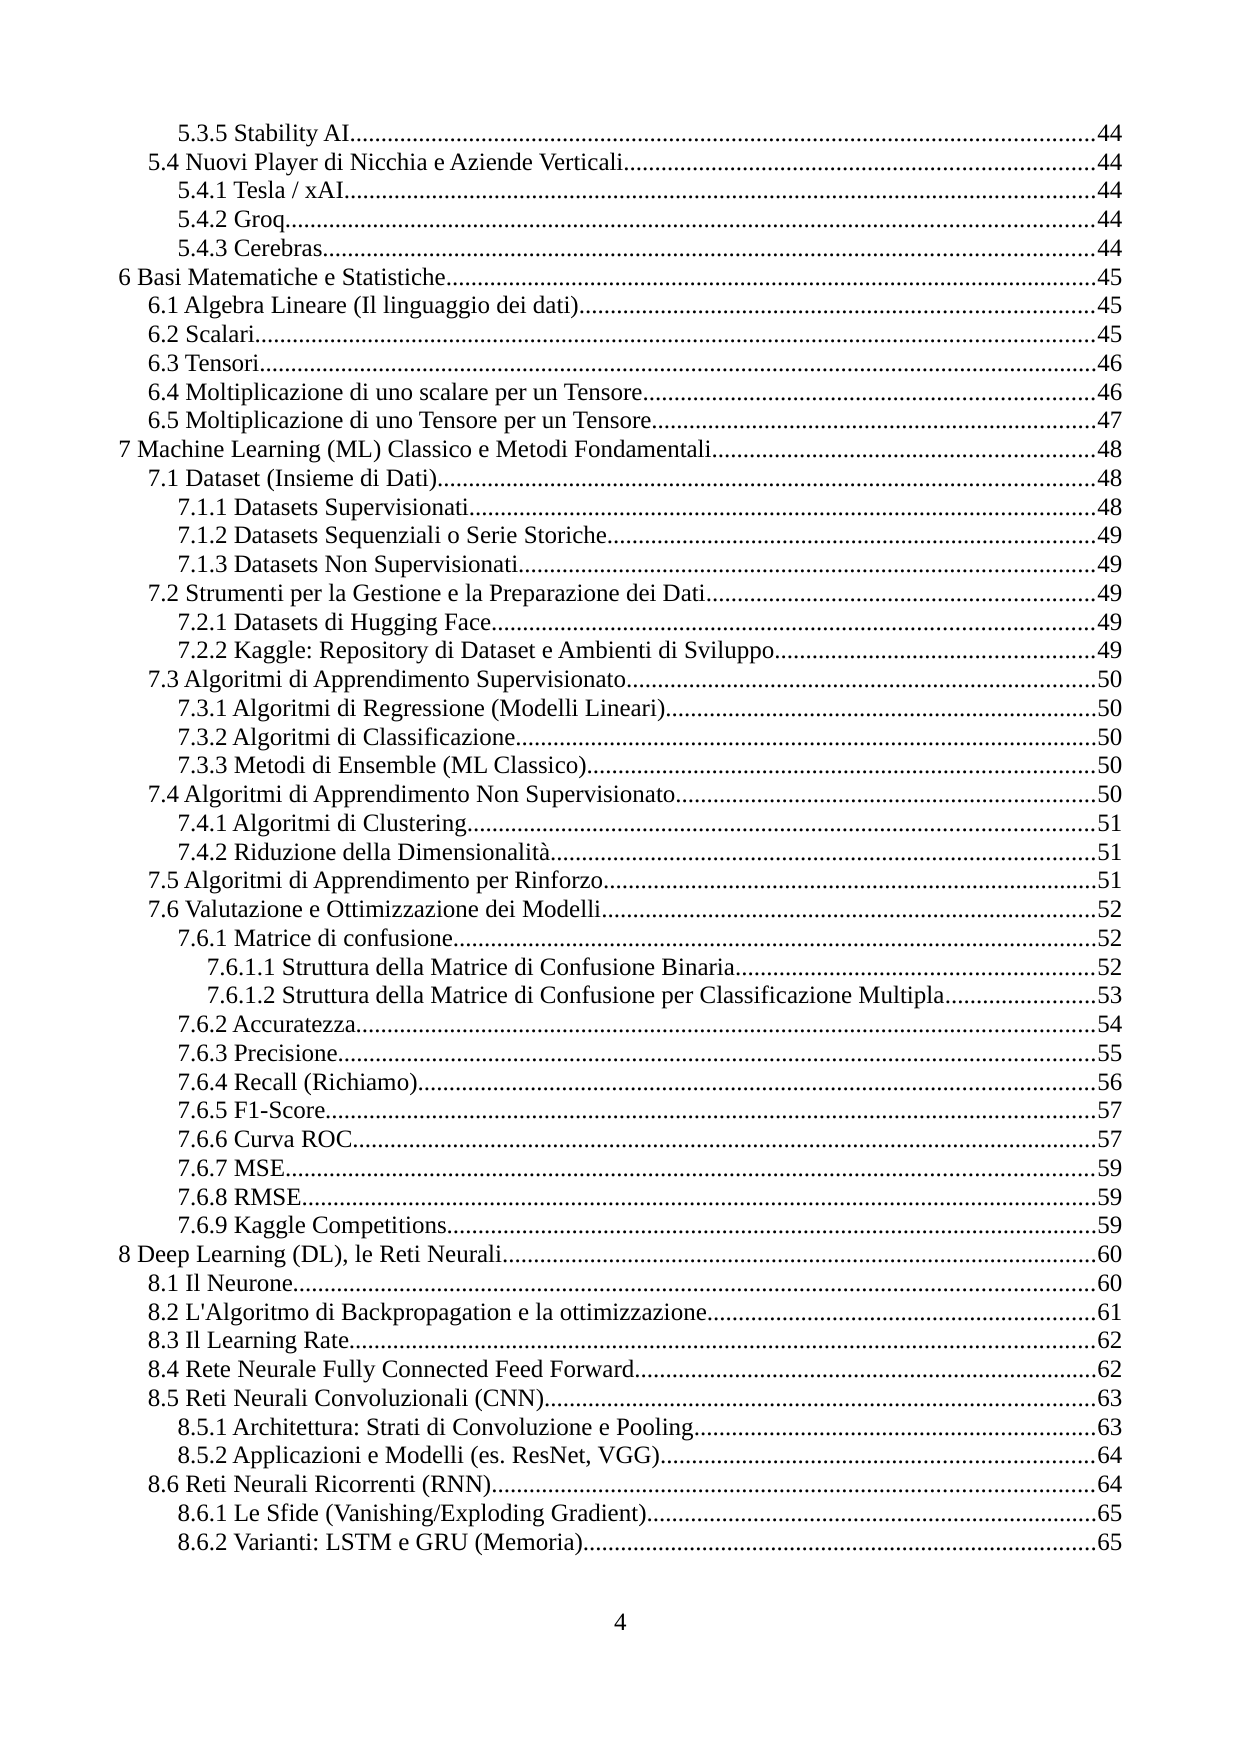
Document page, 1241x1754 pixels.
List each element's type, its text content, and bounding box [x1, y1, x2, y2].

text 7.3 Algoritmi di Apprendimento Supervisionato 50 [148, 664, 1122, 693]
text 5.3.5 Stability AI 44 [177, 118, 1122, 147]
text 7.6.3 Precisione 55 [177, 1038, 1122, 1067]
text 5.4.2 Groq 44 [177, 204, 1122, 233]
text 7.6.8 RMSE 59 [177, 1182, 1122, 1211]
text 8.4 Rete Neurale Fully Connected Feed Forward 62 [148, 1354, 1122, 1383]
text 6.1 Algebra Lineare (Il linguaggio dei dati) 45 [148, 291, 1122, 319]
text 7.4.1 Algoritmi di Clustering 51 [177, 808, 1122, 837]
text 8.5.1 Architettura: Strati di Convoluzione e Pooling 63 [177, 1412, 1122, 1441]
text 7.3.1 Algoritmi di Regressione (Modelli Lineari) 50 [177, 693, 1122, 722]
text 7.6.6 Curva ROC 57 [177, 1124, 1122, 1153]
text 7.2.1 Datasets di Hugging Face 49 [177, 607, 1122, 636]
text 8 Deep Learning (DL), le Reti Neurali 60 [118, 1239, 1122, 1268]
text 7.6.7 MSE 59 [177, 1153, 1122, 1182]
text 5.4 Nuovi Player di Nicchia e Aziende Verticali 44 [148, 147, 1122, 176]
text 7.5 Algoritmi di Apprendimento per Rinforzo 51 [148, 866, 1122, 894]
text 7.2.2 Kaggle: Repository di Dataset e Ambienti di Sviluppo 49 [177, 636, 1122, 664]
text 7.1.3 Datasets Non Supervisionati 49 [177, 549, 1122, 578]
text 7.6.2 Accuratezza 54 [177, 1009, 1122, 1038]
text 7.1.1 Datasets Supervisionati 48 [177, 492, 1122, 521]
text 7.4 Algoritmi di Apprendimento Non Supervisionato 50 [148, 779, 1122, 808]
text 6.4 Moltiplicazione di uno scalare per un Tensore 46 [148, 377, 1122, 406]
text 7 Machine Learning (ML) Classico e Metodi Fondamentali 48 [118, 434, 1122, 463]
text 7.1 Dataset (Insieme di Dati) 48 [148, 463, 1122, 492]
text 7.6.1.2 Struttura della Matrice di Confusione per Classificazione Multipla 53 [207, 981, 1122, 1009]
text 8.5.2 Applicazioni e Modelli (es. ResNet, VGG) 64 [177, 1441, 1122, 1469]
text 8.6 Reti Neurali Ricorrenti (RNN) 64 [148, 1469, 1122, 1498]
text 7.6.1 Matrice di confusione 52 [177, 923, 1122, 952]
text 6.2 Scalari 45 [148, 319, 1122, 348]
text 7.6.1.1 Struttura della Matrice di Confusione Binaria 52 [207, 952, 1122, 981]
text 6.5 Moltiplicazione di uno Tensore per un Tensore 47 [148, 406, 1122, 434]
text 7.2 Strumenti per la Gestione e la Preparazione dei Dati 49 [148, 578, 1122, 607]
text 8.5 Reti Neurali Convoluzionali (CNN) 63 [148, 1383, 1122, 1412]
text 7.1.2 Datasets Sequenziali o Serie Storiche 49 [177, 521, 1122, 549]
text 8.6.1 Le Sfide (Vanishing/Exploding Gradient) 65 [177, 1498, 1122, 1527]
text 8.6.2 Varianti: LSTM e GRU (Memoria) 65 [177, 1527, 1122, 1556]
text 5.4.3 Cerebras 44 [177, 233, 1122, 262]
text 7.6 Valutazione e Ottimizzazione dei Modelli 52 [148, 894, 1122, 923]
text 7.3.3 Metodi di Ensemble (ML Classico) 50 [177, 751, 1122, 779]
text 7.6.9 Kaggle Competitions 59 [177, 1211, 1122, 1239]
text 6.3 Tensori 46 [148, 348, 1122, 377]
text 7.6.4 Recall (Richiamo) 56 [177, 1067, 1122, 1096]
text 8.3 Il Learning Rate 62 [148, 1326, 1122, 1354]
text 7.3.2 Algoritmi di Classificazione 50 [177, 722, 1122, 751]
text 7.6.5 F1-Score 57 [177, 1096, 1122, 1124]
text 8.2 L'Algoritmo di Backpropagation e la ottimizzazione 61 [148, 1297, 1122, 1326]
text 7.4.2 Riduzione della Dimensionalità 51 [177, 837, 1122, 866]
text 5.4.1 Tesla / xAI 44 [177, 176, 1122, 204]
text 8.1 Il Neurone 60 [148, 1268, 1122, 1297]
text 6 Basi Matematiche e Statistiche 45 [118, 262, 1122, 291]
